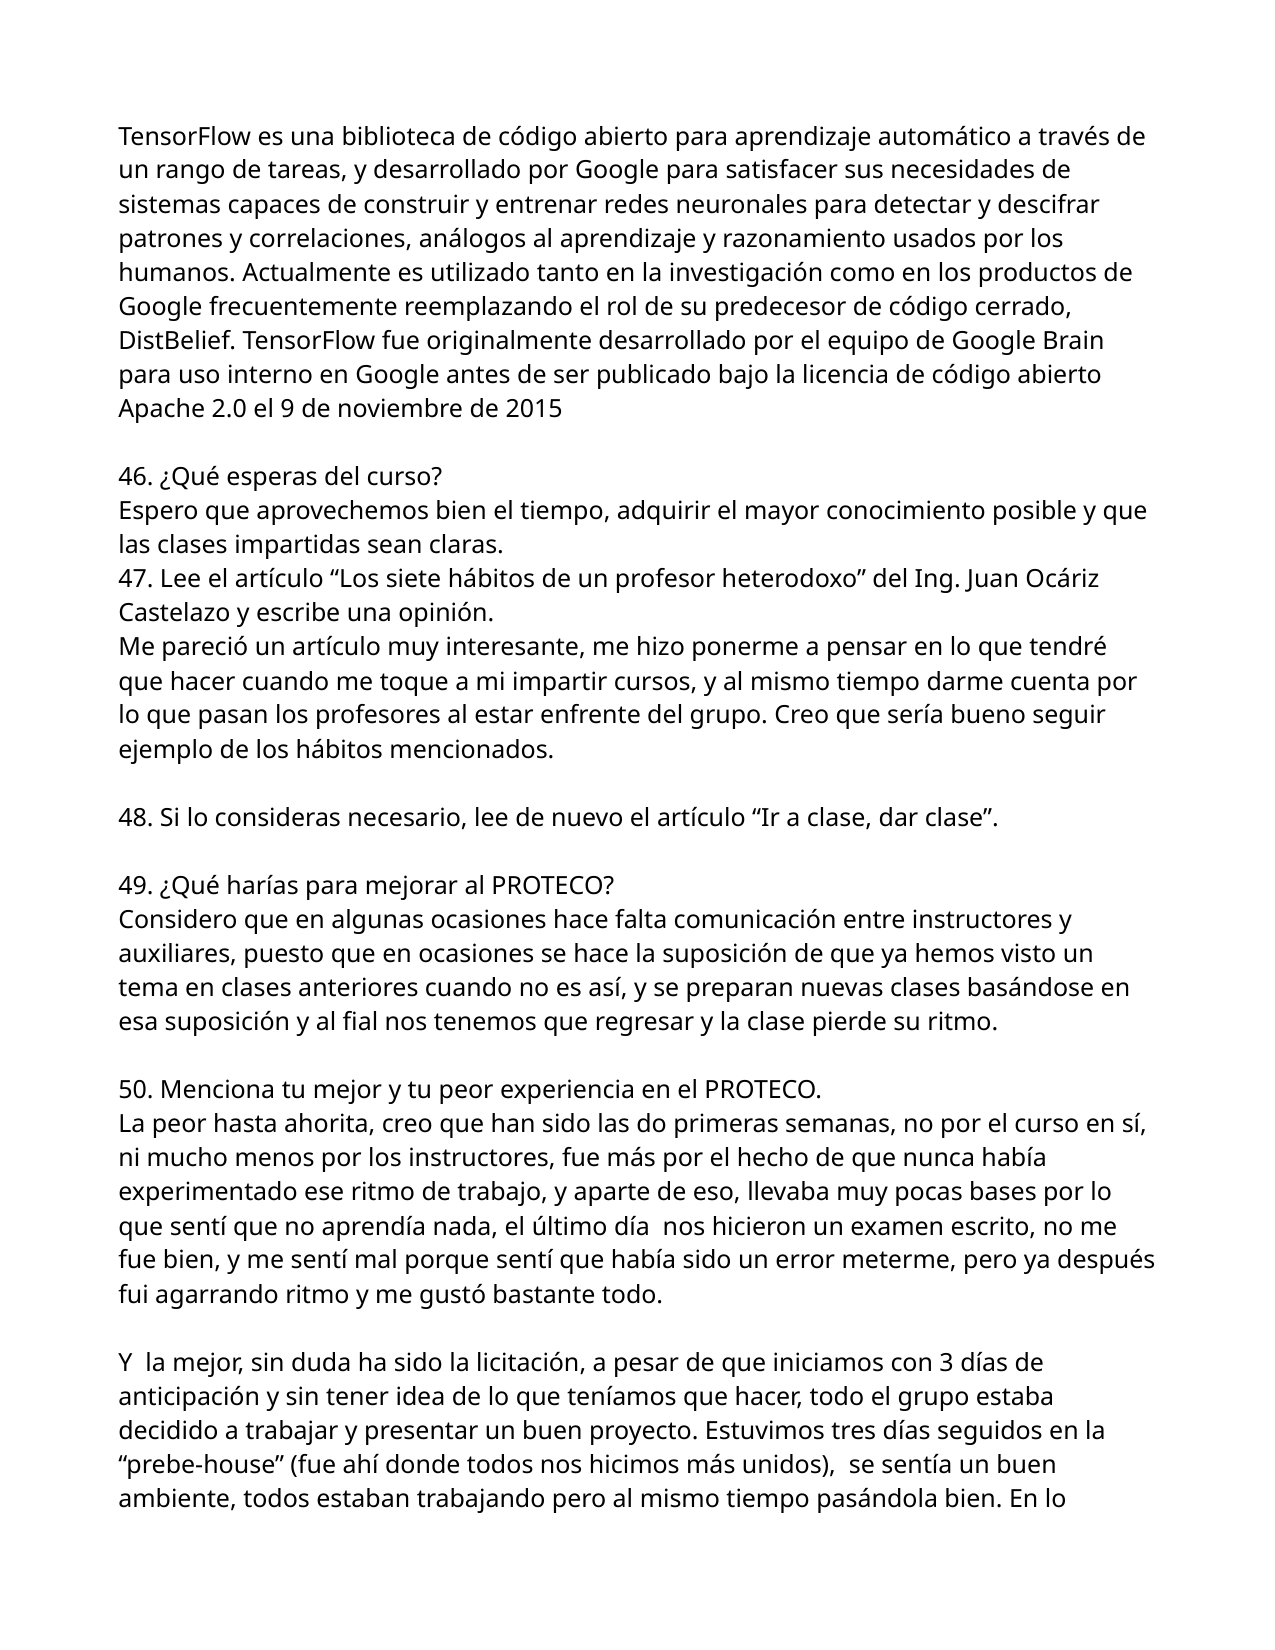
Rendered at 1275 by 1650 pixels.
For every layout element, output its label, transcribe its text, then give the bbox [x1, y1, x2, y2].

text 48. Si lo consideras necesario, lee de nuevo el artículo “Ir a clase, dar clase”. [118, 799, 1157, 833]
text Espero que aprovechemos bien el tiempo, adquirir el mayor conocimiento posible y que las clases impartidas sean claras. [118, 493, 1157, 561]
text Y la mejor, sin duda ha sido la licitación, a pesar de que iniciamos con 3 días de anticipación y sin tener idea de lo que teníamos que hacer, todo el grupo estaba decidido a trabajar y presentar un buen proyecto. Estuvimos tres días seguidos en la “prebe-house” (fue ahí donde todos nos hicimos más unidos), se sentía un buen ambiente, todos estaban trabajando pero al mismo tiempo pasándola bien. En lo [118, 1344, 1157, 1515]
text TensorFlow es una biblioteca de código abierto para aprendizaje automático a través de un rango de tareas, y desarrollado por Google para satisfacer sus necesidades de sistemas capaces de construir y entrenar redes neuronales para detectar y descifrar patrones y correlaciones, análogos al aprendizaje y razonamiento usados por los humanos. Actualmente es utilizado tanto en la investigación como en los productos de Google frecuentemente reemplazando el rol de su predecesor de código cerrado, DistBelief. TensorFlow fue originalmente desarrollado por el equipo de Google Brain para uso interno en Google antes de ser publicado bajo la licencia de código abierto Apache 2.0 el 9 de noviembre de 2015 [118, 118, 1157, 425]
text Considero que en algunas ocasiones hace falta comunicación entre instructores y auxiliares, puesto que en ocasiones se hace la suposición de que ya hemos visto un tema en clases anteriores cuando no es así, y se preparan nuevas clases basándose en esa suposición y al fial nos tenemos que regresar y la clase pierde su ritmo. [118, 902, 1157, 1038]
text 49. ¿Qué harías para mejorar al PROTECO? [118, 867, 1157, 902]
text Me pareció un artículo muy interesante, me hizo ponerme a pensar en lo que tendré que hacer cuando me toque a mi impartir cursos, y al mismo tiempo darme cuenta por lo que pasan los profesores al estar enfrente del grupo. Creo que sería bueno seguir ejemplo de los hábitos mencionados. [118, 629, 1157, 765]
text 47. Lee el artículo “Los siete hábitos de un profesor heterodoxo” del Ing. Juan Ocáriz Castelazo y escribe una opinión. [118, 561, 1157, 629]
text 50. Menciona tu mejor y tu peor experiencia en el PROTECO. [118, 1072, 1157, 1106]
text La peor hasta ahorita, creo que han sido las do primeras semanas, no por el curso en sí, ni mucho menos por los instructores, fue más por el hecho de que nunca había experimentado ese ritmo de trabajo, y aparte de eso, llevaba muy pocas bases por lo que sentí que no aprendía nada, el último día nos hicieron un examen escrito, no me fue bien, y me sentí mal porque sentí que había sido un error meterme, pero ya después fui agarrando ritmo y me gustó bastante todo. [118, 1106, 1157, 1310]
text 46. ¿Qué esperas del curso? [118, 459, 1157, 493]
